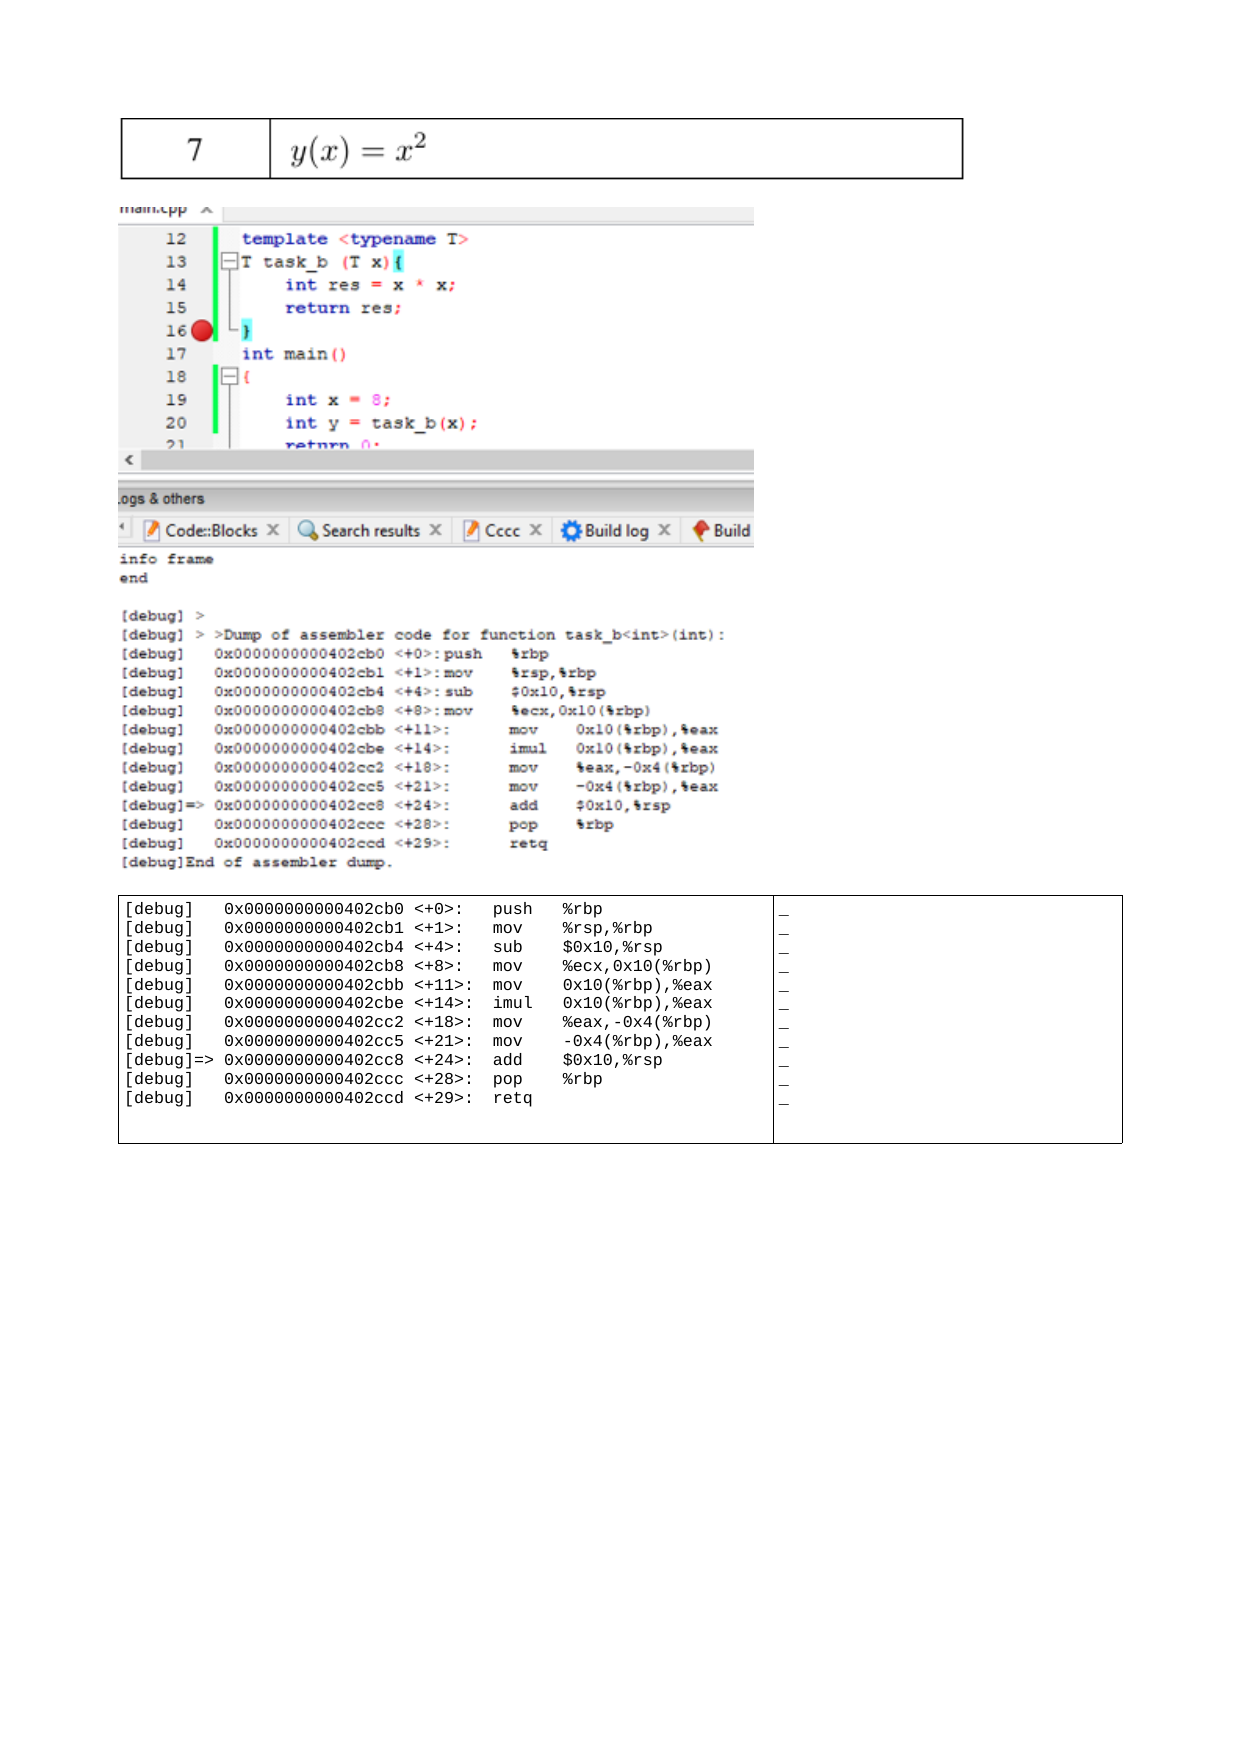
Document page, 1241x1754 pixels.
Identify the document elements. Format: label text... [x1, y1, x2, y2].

picture [118, 207, 754, 876]
picture [118, 118, 984, 189]
table_header [debug] 0x0000000000402cb0 <+0>: push %rbp [debug] 0x0000000000402cb1 <+1>: mov %rsp,%rbp [debug] 0x0000000000402cb4 <+4>: sub $0x10,%rsp [debug] 0x0000000000402cb8 <+8>: mov %ecx,0x10(%rbp) [debug] 0x0000000000402cbb <+11>: mov 0x10(%rbp),%eax [debug] 0x0000000000402cbe <+14>: imul 0x10(%rbp),%eax [debug] 0x0000000000402cc2 <+18>: mov %eax,-0x4(%rbp) [debug] 0x0000000000402cc5 <+21>: mov -0x4(%rbp),%eax [debug]=> 0x0000000000402cc8 <+24>: add $0x10,%rsp [debug] 0x0000000000402ccc <+28>: pop %rbp [debug] 0x0000000000402ccd <+29>: retq [119, 896, 773, 1143]
table_header _ _ _ _ _ _ _ _ _ _ _ [774, 896, 1122, 1143]
